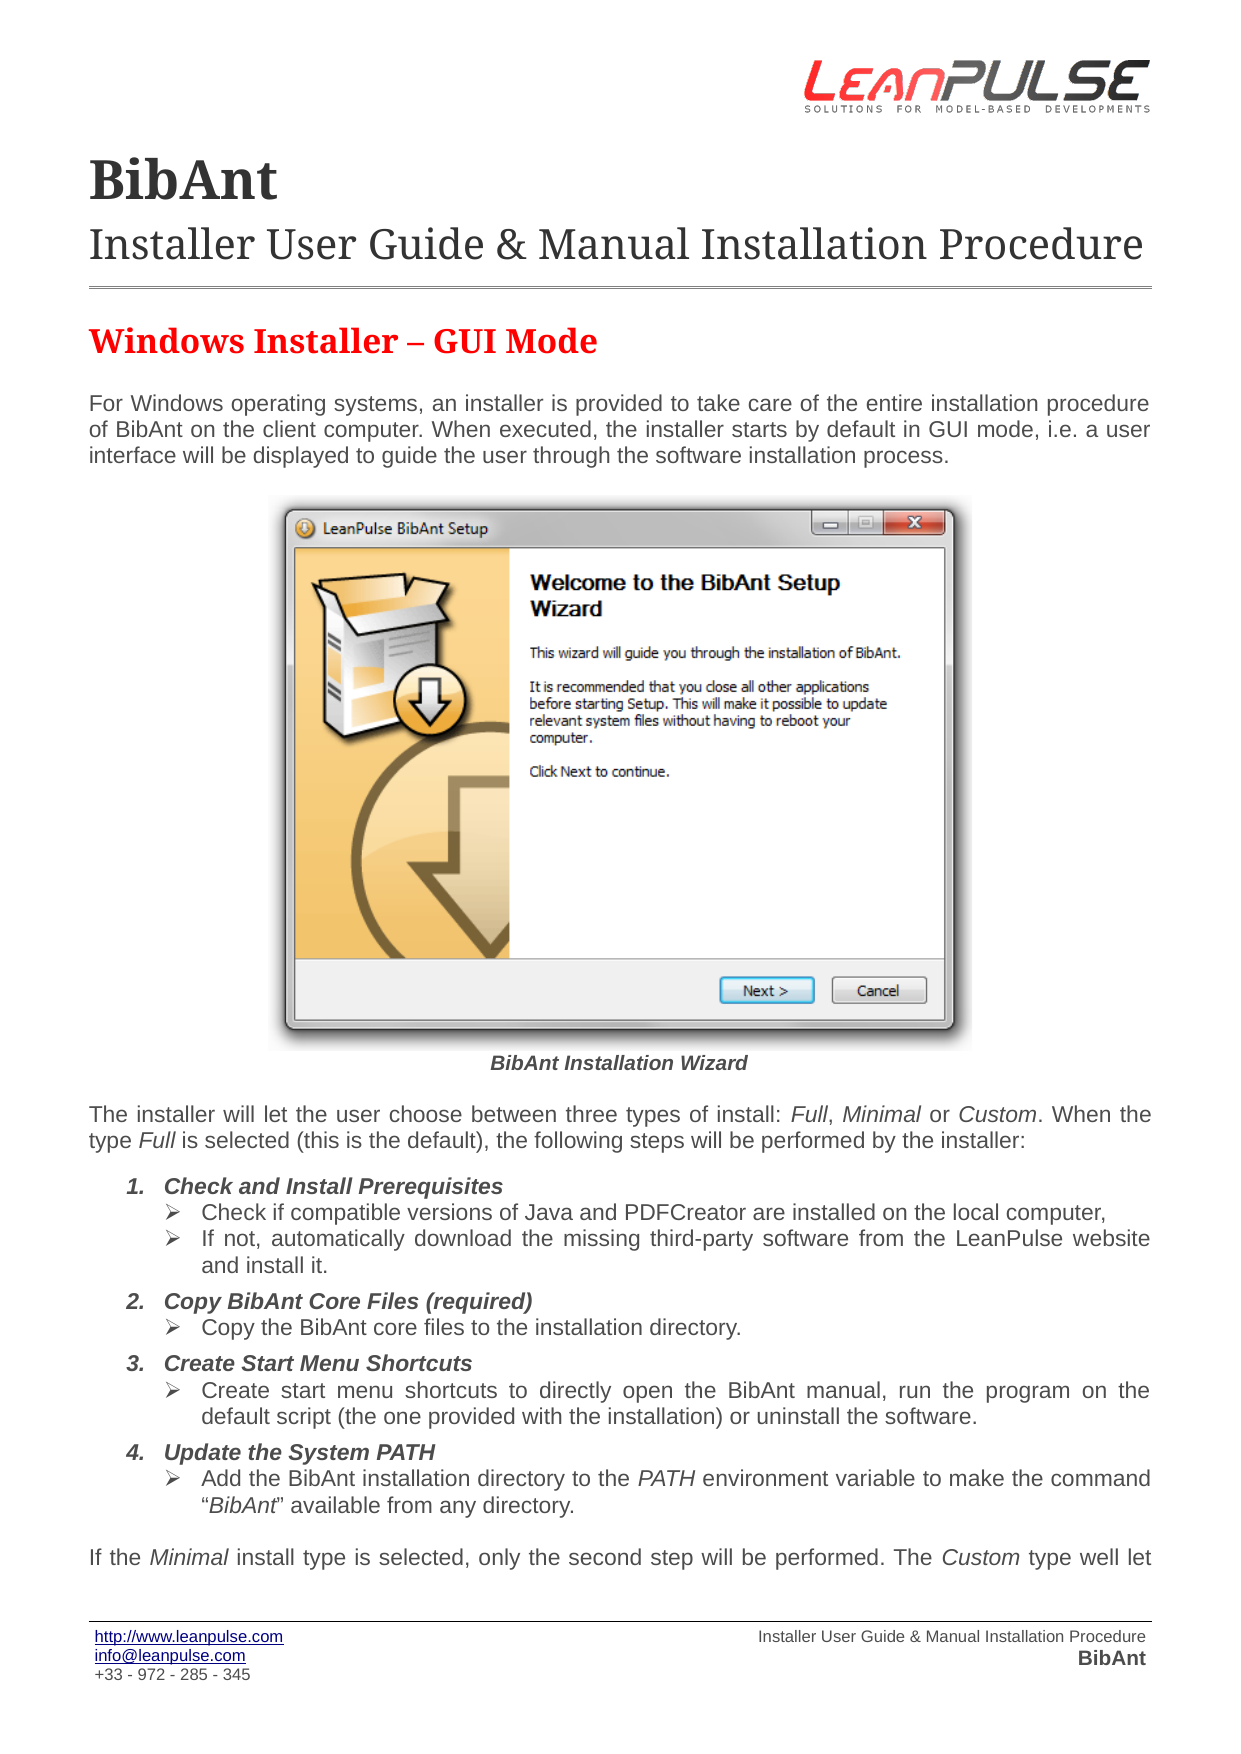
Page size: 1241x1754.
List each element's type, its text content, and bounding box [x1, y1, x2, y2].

text The installer will let the user choose between three types of install: Full, Minimal or Custom. When the type Full is selected (this is the default), the following steps will be performed by the installer: [88, 1101, 1152, 1153]
text Windows Installer – GUI Mode [88, 318, 1152, 363]
text Installer User Guide & Manual Installation Procedure [88, 215, 1152, 272]
list Check if compatible versions of Java and PDFCreator are installed on the local computer, [163, 1199, 1152, 1225]
list Update the System PATH [126, 1439, 1152, 1465]
list Add the BibAnt installation directory to the PATH environment variable to make the command “BibAnt” available from any directory. [163, 1465, 1152, 1518]
list Create Start Menu Shortcuts [126, 1350, 1152, 1377]
text BibAnt [88, 141, 1152, 215]
text For Windows operating systems, an installer is provided to take care of the entire installation procedure of BibAnt on the client computer. When executed, the installer starts by default in GUI mode, i.e. a user interface will be displayed to guide the user through the software installation process. [88, 390, 1152, 469]
list If not, automatically download the missing third-party software from the LeanPulse website and install it. [163, 1225, 1152, 1278]
list Create start menu shortcuts to directly open the BibAnt manual, run the program on the default script (the one provided with the installation) or uninstall the software. [163, 1377, 1152, 1429]
text BibAnt Installation Wizard [88, 495, 1152, 1074]
list Check and Install Prerequisites [126, 1173, 1152, 1199]
list Copy BibAnt Core Files (required) [126, 1288, 1152, 1314]
list Copy the BibAnt core files to the installation directory. [163, 1314, 1152, 1341]
picture [268, 495, 973, 1051]
picture [802, 59, 1152, 118]
text If the Minimal install type is selected, only the second step will be performed. The Custom type well let [88, 1544, 1152, 1571]
